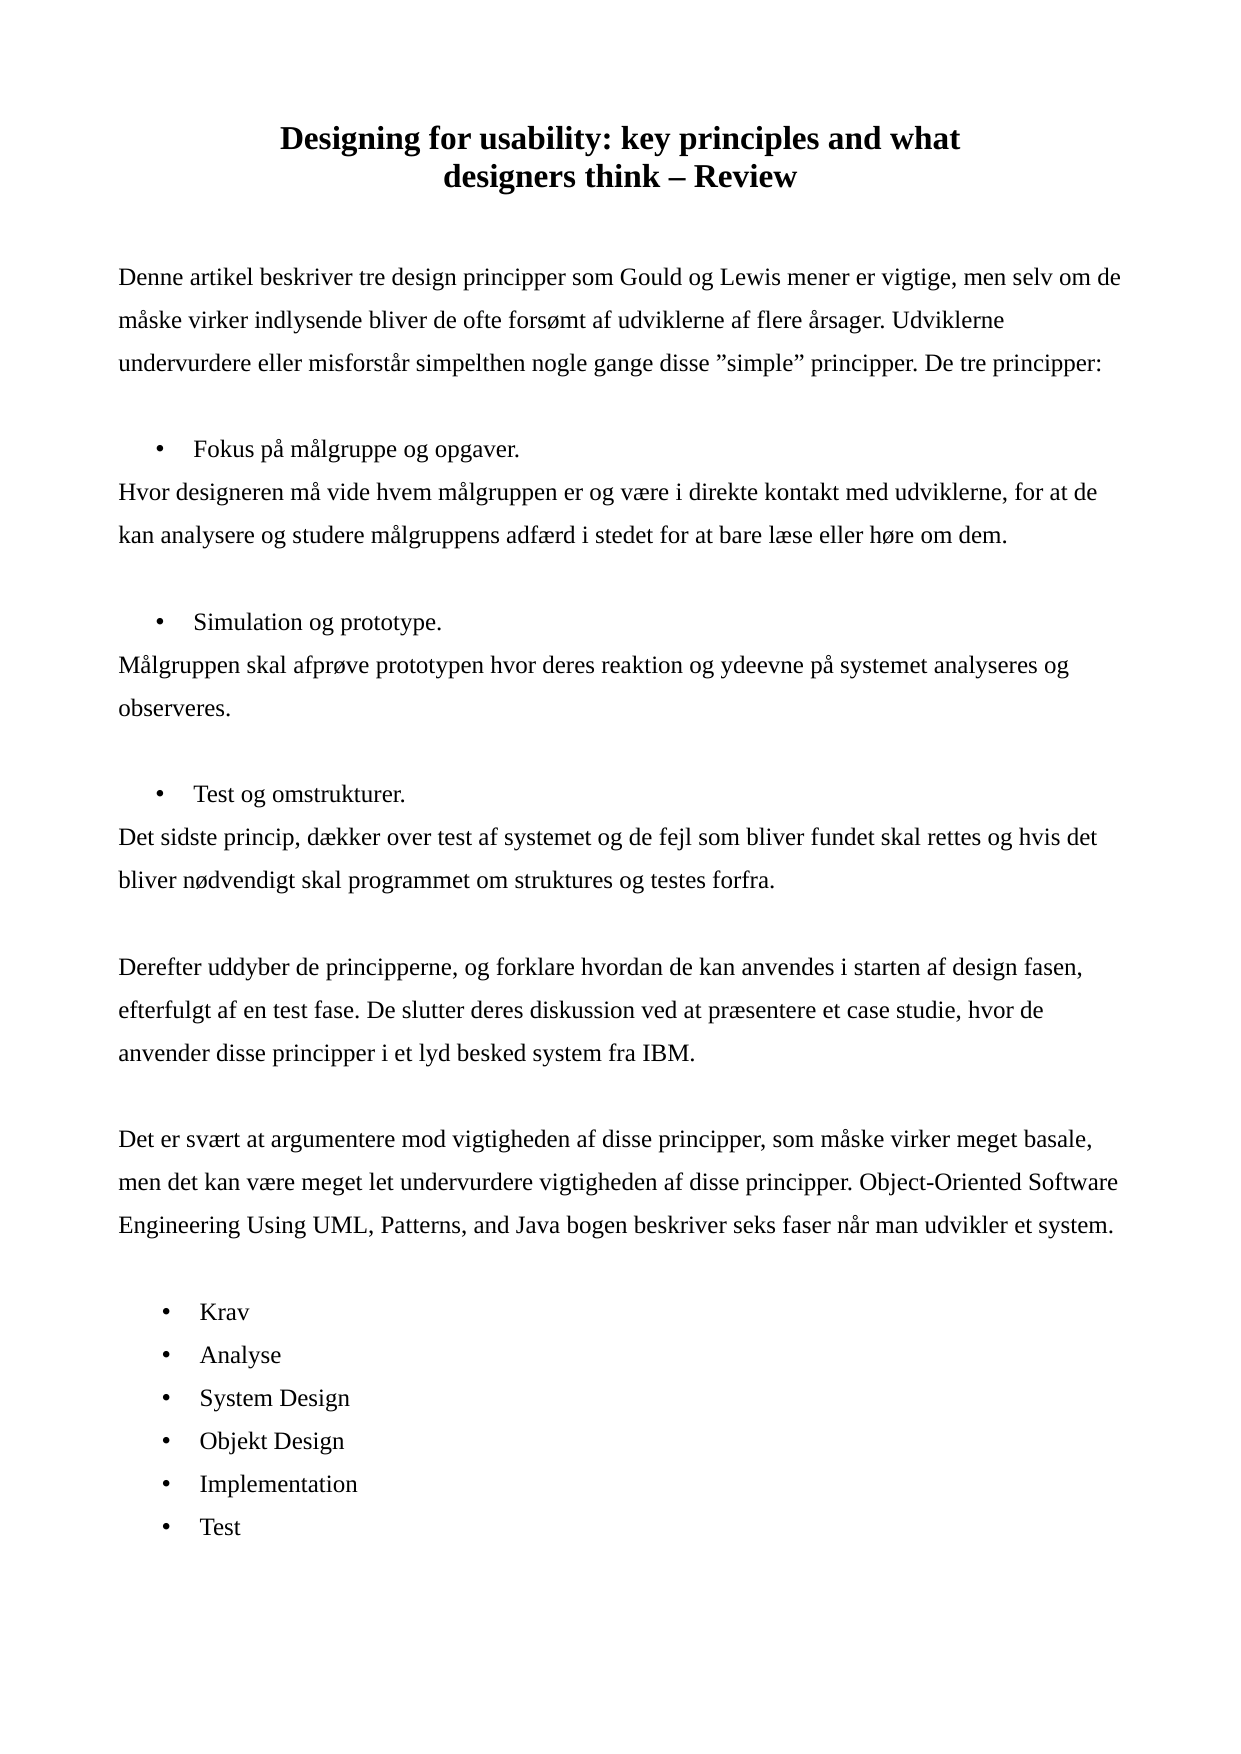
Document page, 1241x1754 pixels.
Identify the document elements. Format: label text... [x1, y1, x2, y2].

list System Design [162, 1383, 1122, 1412]
list Test [162, 1512, 1122, 1541]
list Simulation og prototype. [156, 607, 1122, 636]
text Målgruppen skal afprøve prototypen hvor deres reaktion og ydeevne på systemet analyseres og observeres. [118, 650, 1122, 722]
text Det sidste princip, dækker over test af systemet og de fejl som bliver fundet skal rettes og hvis det bliver nødvendigt skal programmet om struktures og testes forfra. [118, 822, 1122, 894]
text Designing for usability: key principles and what [118, 118, 1122, 156]
list Fokus på målgruppe og opgaver. [156, 434, 1122, 463]
text designers think – Review [118, 156, 1122, 195]
text Denne artikel beskriver tre design principper som Gould og Lewis mener er vigtige, men selv om de måske virker indlysende bliver de ofte forsømt af udviklerne af flere årsager. Udviklerne undervurdere eller misforstår simpelthen nogle gange disse ”simple” principper. De tre principper: [118, 262, 1122, 377]
list Implementation [162, 1469, 1122, 1498]
text Det er svært at argumentere mod vigtigheden af disse principper, som måske virker meget basale, men det kan være meget let undervurdere vigtigheden af disse principper. Object-Oriented Software Engineering Using UML, Patterns, and Java bogen beskriver seks faser når man udvikler et system. [118, 1124, 1122, 1239]
text Derefter uddyber de principperne, og forklare hvordan de kan anvendes i starten af design fasen, efterfulgt af en test fase. De slutter deres diskussion ved at præsentere et case studie, hvor de anvender disse principper i et lyd besked system fra IBM. [118, 952, 1122, 1067]
list Test og omstrukturer. [156, 779, 1122, 808]
list Krav [162, 1297, 1122, 1326]
list Analyse [162, 1340, 1122, 1369]
text Hvor designeren må vide hvem målgruppen er og være i direkte kontakt med udviklerne, for at de kan analysere og studere målgruppens adfærd i stedet for at bare læse eller høre om dem. [118, 477, 1122, 549]
list Objekt Design [162, 1426, 1122, 1455]
